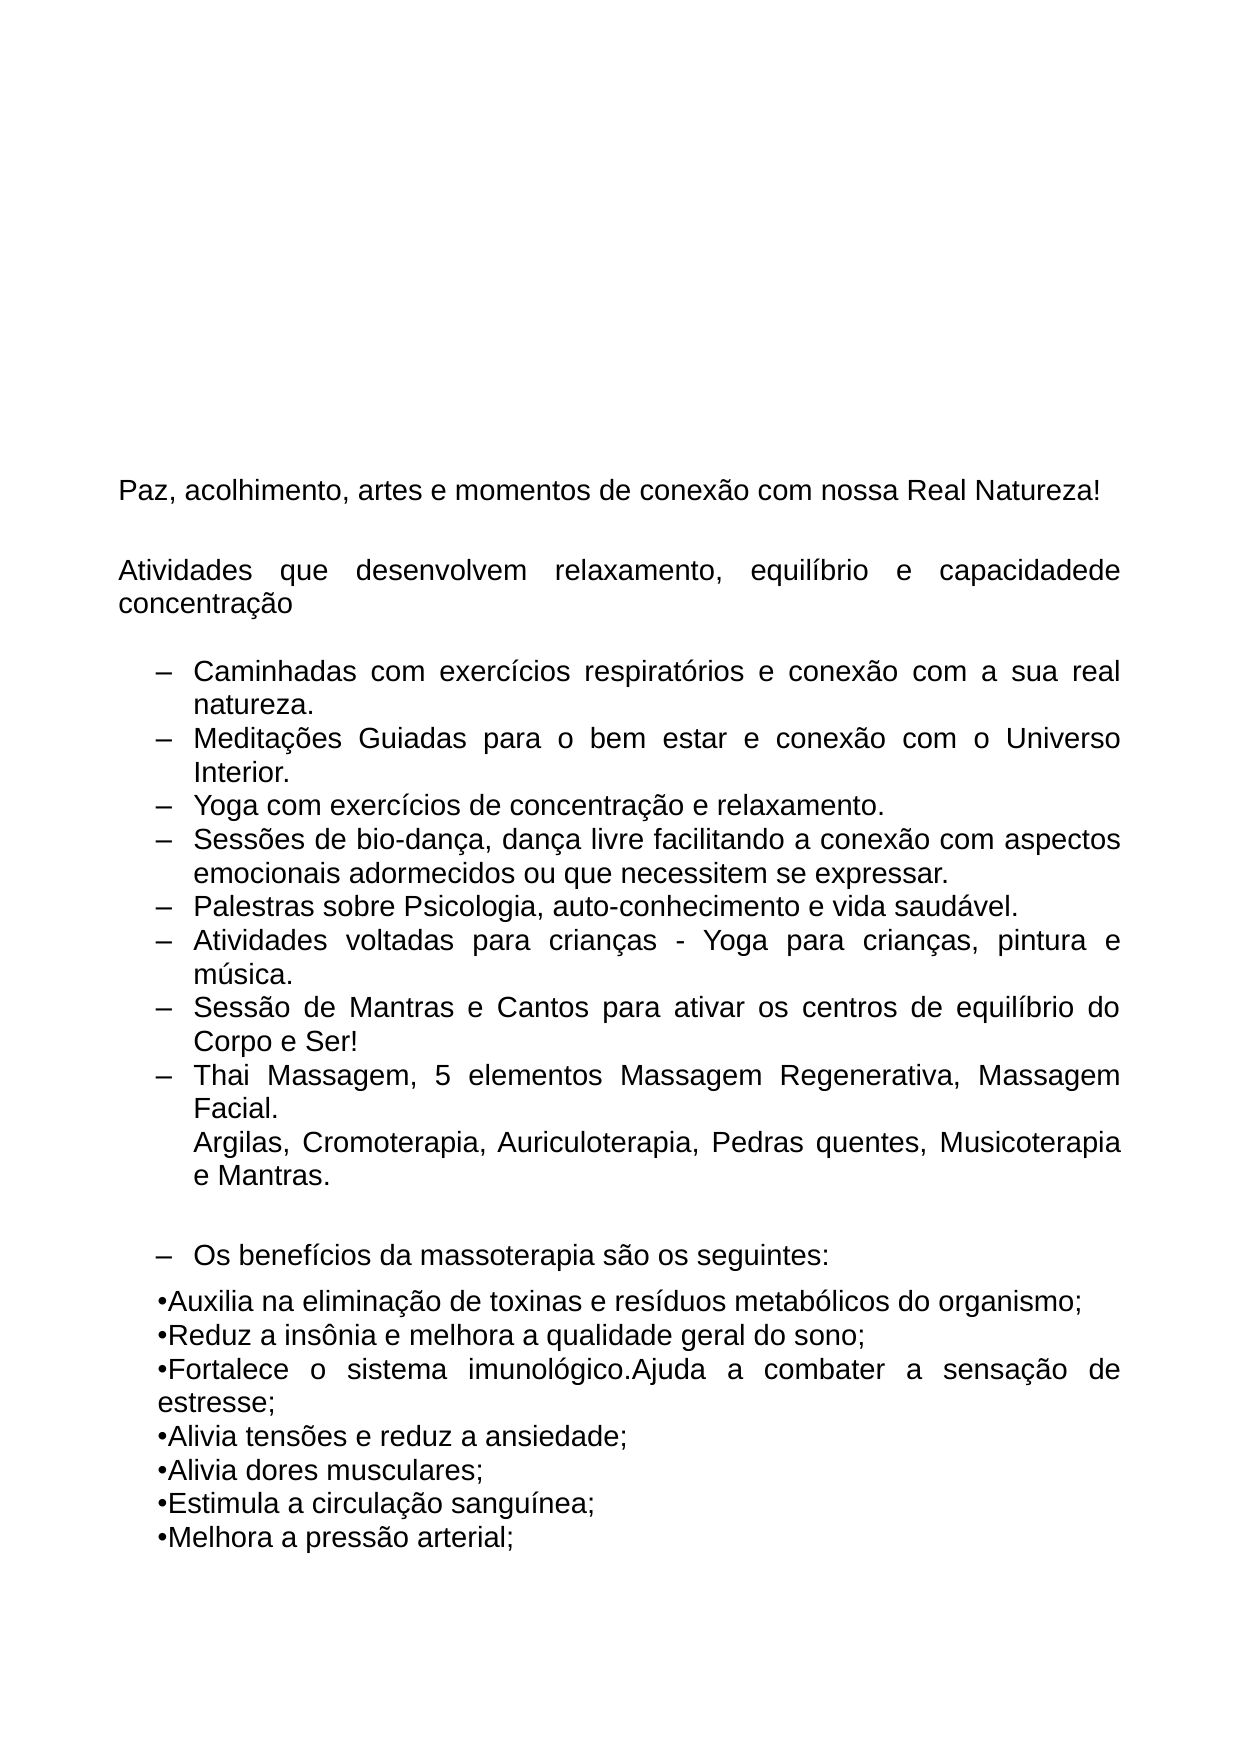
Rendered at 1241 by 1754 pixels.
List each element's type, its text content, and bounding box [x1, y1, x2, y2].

list Auxilia na eliminação de toxinas e resíduos metabólicos do organismo; [118, 1284, 1122, 1318]
list Yoga com exercícios de concentração e relaxamento. [156, 788, 1122, 822]
list Alivia dores musculares; [118, 1453, 1122, 1486]
text Atividades que desenvolvem relaxamento, equilíbrio e capacidadede concentração [118, 553, 1122, 620]
list Argilas, Cromoterapia, Auriculoterapia, Pedras quentes, Musicoterapia e Mantras. [156, 1125, 1122, 1192]
list Melhora a pressão arterial; [118, 1520, 1122, 1554]
subtitle Paz, acolhimento, artes e momentos de conexão com nossa Real Natureza! [118, 473, 1122, 507]
list Meditações Guiadas para o bem estar e conexão com o Universo Interior. [156, 721, 1122, 788]
list Estimula a circulação sanguínea; [118, 1486, 1122, 1520]
list Alivia tensões e reduz a ansiedade; [118, 1419, 1122, 1453]
list Os benefícios da massoterapia são os seguintes: [156, 1238, 1122, 1272]
list Palestras sobre Psicologia, auto-conhecimento e vida saudável. [156, 889, 1122, 923]
list Atividades voltadas para crianças - Yoga para crianças, pintura e música. [156, 923, 1122, 990]
list Sessões de bio-dança, dança livre facilitando a conexão com aspectos emocionais adormecidos ou que necessitem se expressar. [156, 822, 1122, 889]
list Sessão de Mantras e Cantos para ativar os centros de equilíbrio do Corpo e Ser! [156, 990, 1122, 1057]
list Thai Massagem, 5 elementos Massagem Regenerativa, Massagem Facial. [156, 1057, 1122, 1125]
list Fortalece o sistema imunológico.Ajuda a combater a sensação de estresse; [118, 1352, 1122, 1419]
list Reduz a insônia e melhora a qualidade geral do sono; [118, 1318, 1122, 1352]
list Caminhadas com exercícios respiratórios e conexão com a sua real natureza. [156, 653, 1122, 721]
